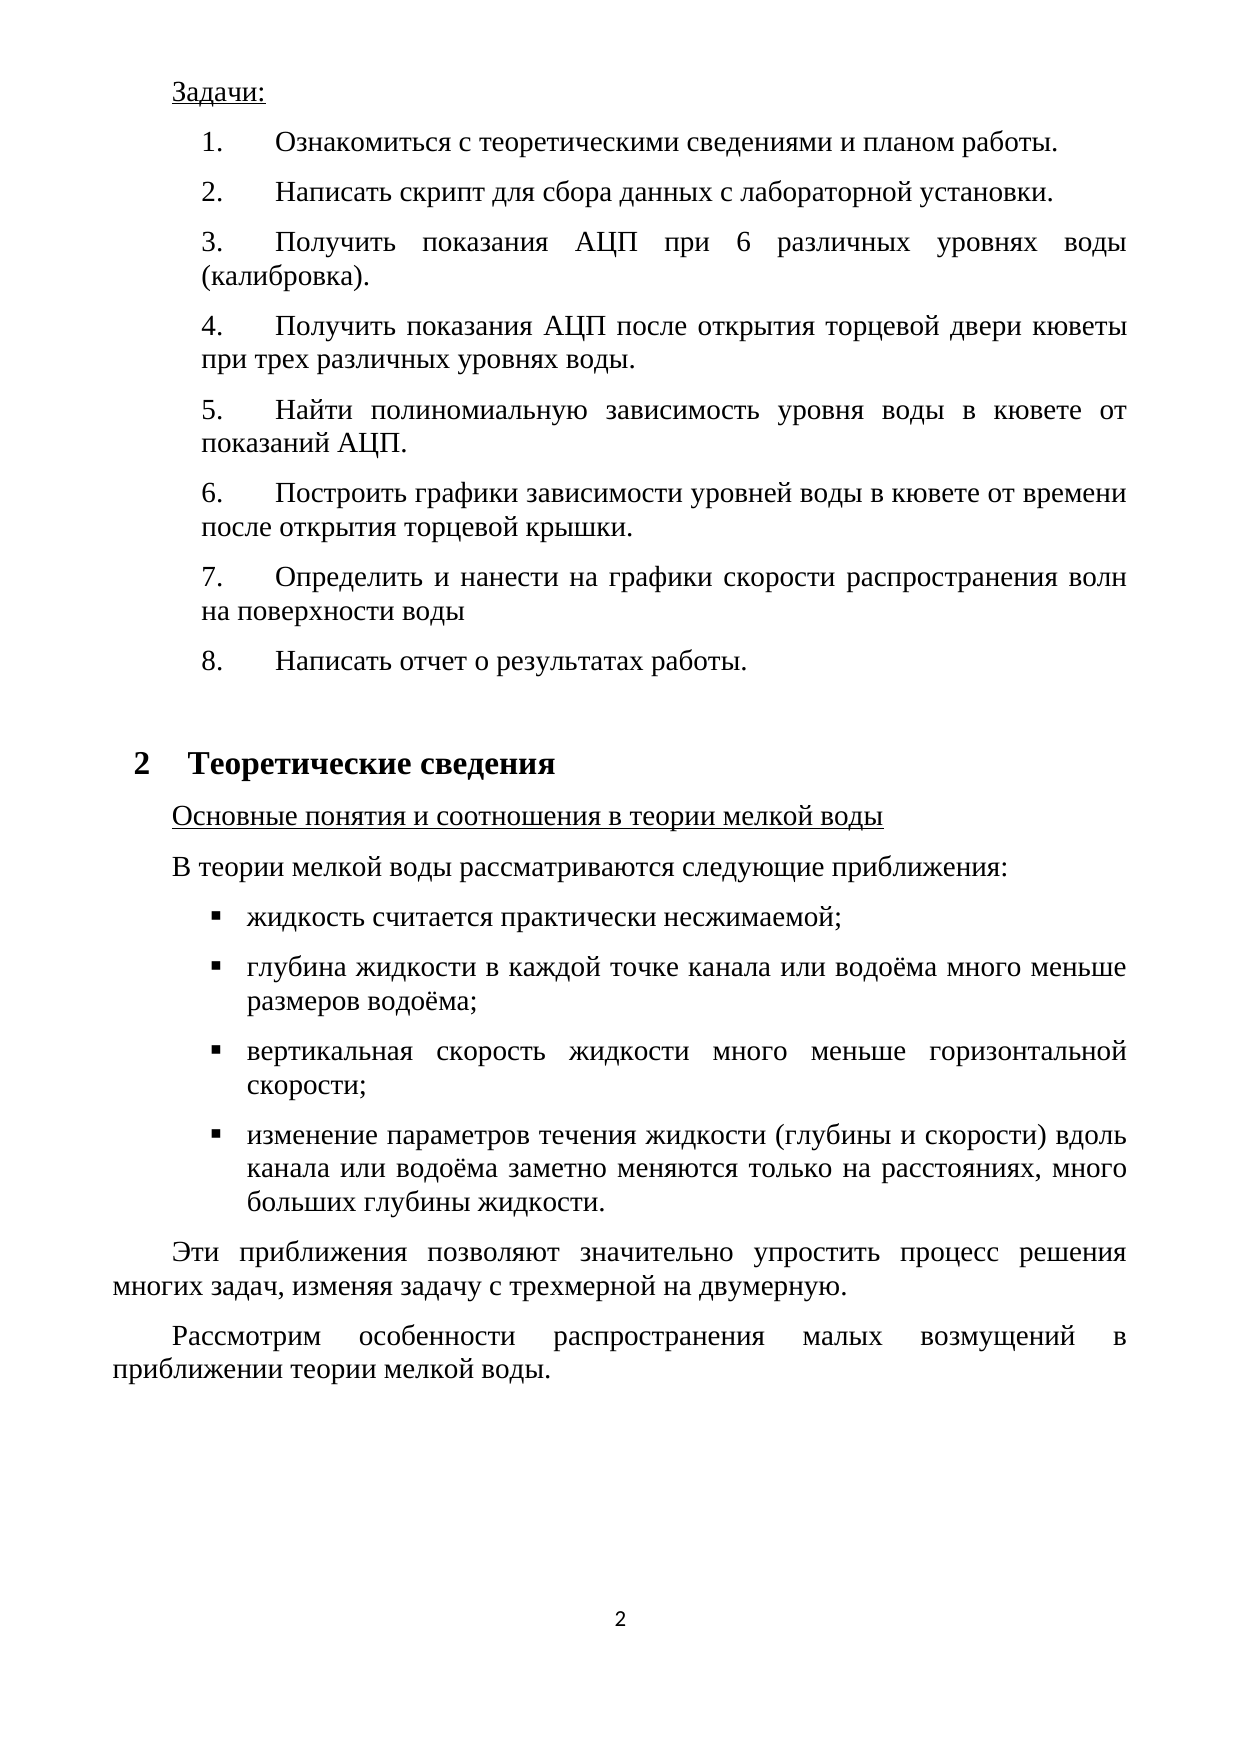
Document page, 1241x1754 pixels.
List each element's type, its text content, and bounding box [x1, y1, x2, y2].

list Написать отчет о результатах работы. [201, 643, 1128, 677]
list Написать скрипт для сбора данных с лабораторной установки. [201, 174, 1128, 208]
text Задачи: [112, 74, 1128, 107]
list Получить показания АЦП после открытия торцевой двери кюветы при трех различных уровнях воды. [201, 308, 1128, 375]
list Ознакомиться с теоретическими сведениями и планом работы. [201, 124, 1128, 157]
list Теоретические сведения [150, 743, 1128, 782]
text Основные понятия и соотношения в теории мелкой воды [112, 798, 1128, 832]
list Построить графики зависимости уровней воды в кювете от времени после открытия торцевой крышки. [201, 476, 1128, 543]
list вертикальная скорость жидкости много меньше горизонтальной скорости; [209, 1033, 1128, 1100]
list Определить и нанести на графики скорости распространения волн на поверхности воды [201, 559, 1128, 626]
text В теории мелкой воды рассматриваются следующие приближения: [112, 849, 1128, 882]
list Найти полиномиальную зависимость уровня воды в кювете от показаний АЦП. [201, 392, 1128, 459]
list глубина жидкости в каждой точке канала или водоёма много меньше размеров водоёма; [209, 949, 1128, 1016]
text Рассмотрим особенности распространения малых возмущений в приближении теории мелкой воды. [112, 1318, 1128, 1385]
list Получить показания АЦП при 6 различных уровнях воды (калибровка). [201, 224, 1128, 291]
list изменение параметров течения жидкости (глубины и скорости) вдоль канала или водоёма заметно меняются только на расстояниях, много больших глубины жидкости. [209, 1117, 1128, 1218]
text Эти приближения позволяют значительно упростить процесс решения многих задач, изменяя задачу с трехмерной на двумерную. [112, 1234, 1128, 1301]
list жидкость считается практически несжимаемой; [209, 899, 1128, 933]
